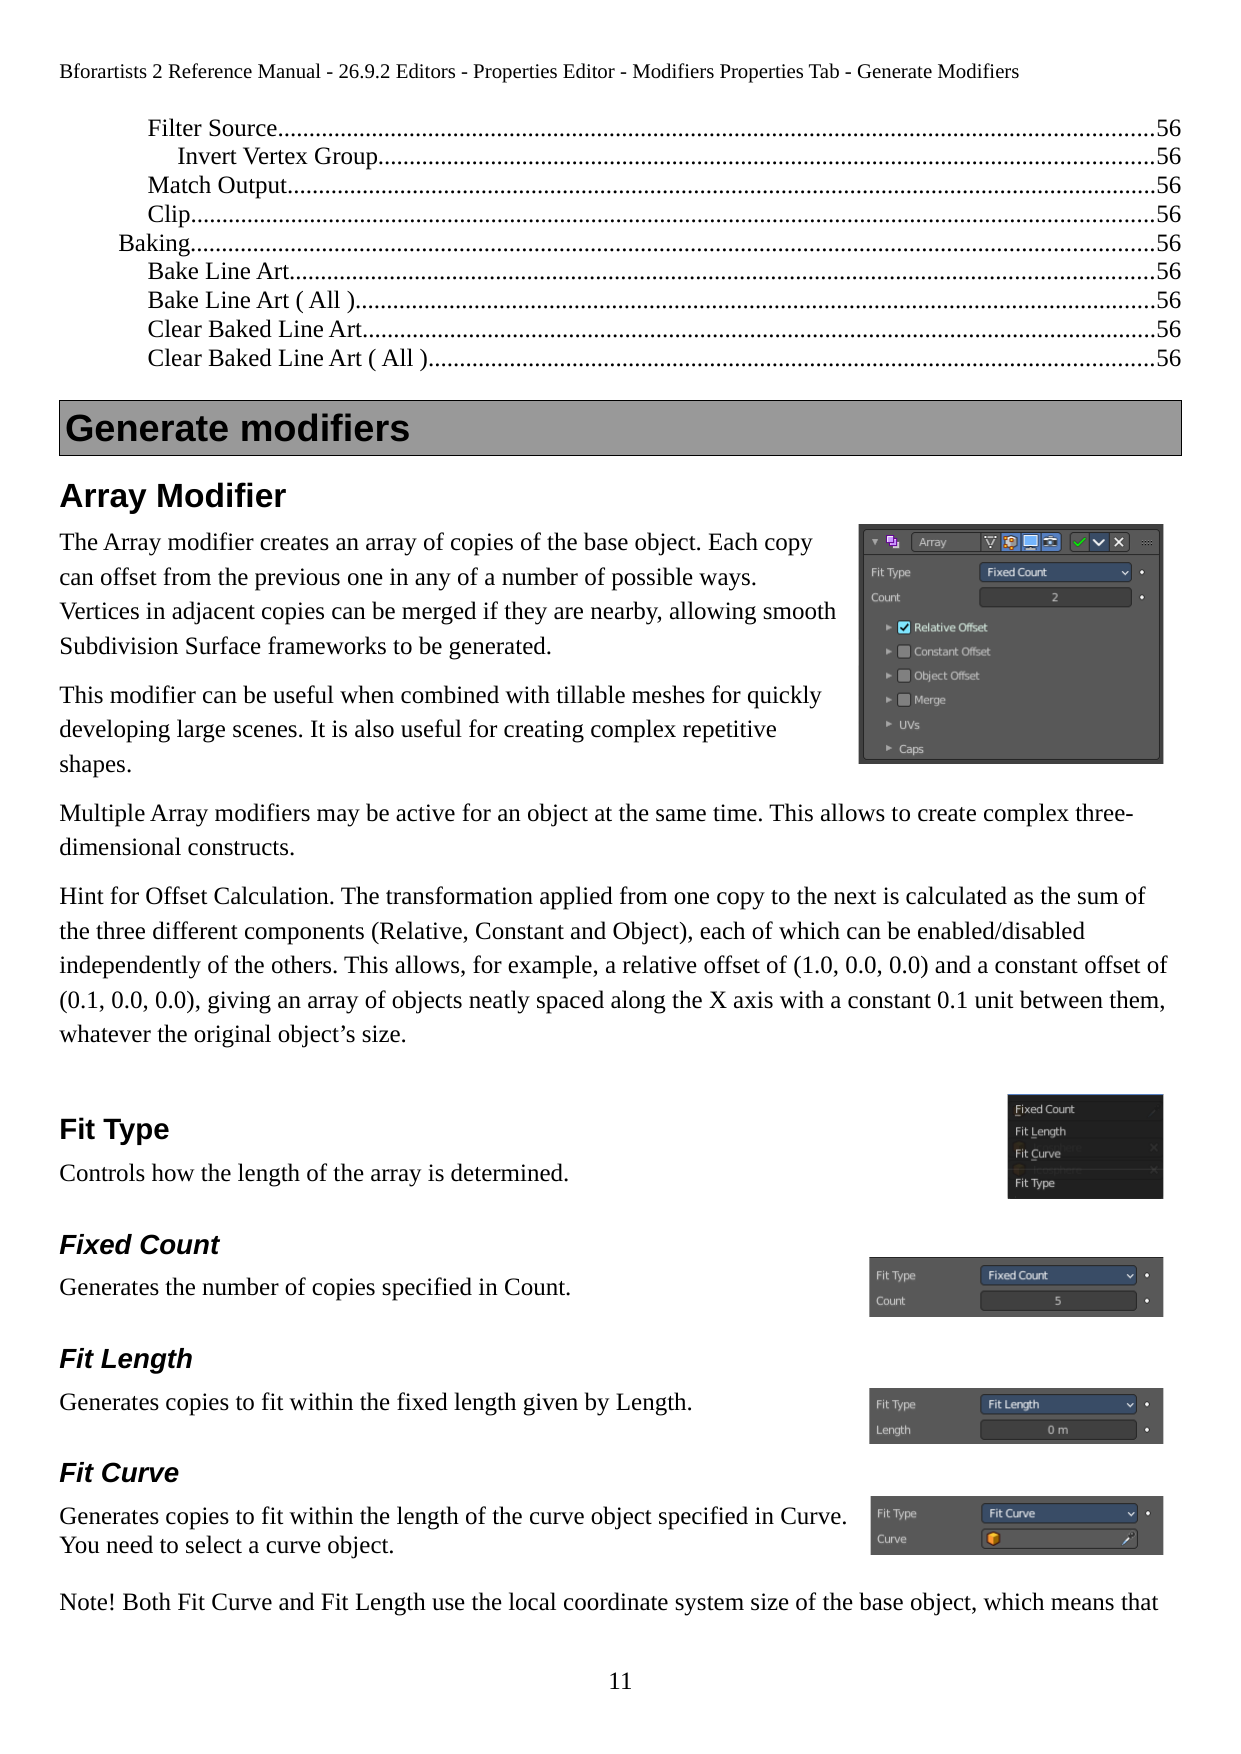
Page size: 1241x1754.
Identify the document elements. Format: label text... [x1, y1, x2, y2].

text Generates copies to fit within the fixed length given by Length. [59, 1387, 1181, 1416]
text Filter Source 56 [147, 113, 1181, 141]
text Generates the number of copies specified in Count. [59, 1272, 869, 1301]
subtitle Fixed Count [59, 1228, 1181, 1260]
text Clip 56 [147, 199, 1181, 228]
text This modifier can be useful when combined with tillable meshes for quickly developing large scenes. It is also useful for creating complex repetitive shapes. [59, 680, 1181, 778]
text Clear Baked Line Art 56 [147, 314, 1181, 343]
text Bake Line Art ( All ) 56 [147, 285, 1181, 314]
text Clear Baked Line Art ( All ) 56 [147, 343, 1181, 371]
text Invert Vertex Group 56 [177, 141, 1181, 170]
subtitle Fit Length [59, 1342, 1181, 1374]
text Controls how the length of the array is determined. [59, 1158, 1007, 1187]
subtitle Fit Curve [59, 1457, 1181, 1489]
text Baking 56 [118, 228, 1181, 256]
text The Array modifier creates an array of copies of the base object. Each copy can offset from the previous one in any of a number of possible ways. Vertices in adjacent copies can be merged if they are nearby, allowing smooth Subdivision Surface frameworks to be generated. [59, 527, 858, 659]
table_header Generate modifiers [60, 401, 1181, 455]
subtitle Fit Type [59, 1112, 1007, 1146]
text Generates copies to fit within the length of the curve object specified in Curve. You need to select a curve object. [59, 1501, 1181, 1559]
text Bake Line Art 56 [147, 256, 1181, 285]
subtitle Array Modifier [59, 476, 1181, 515]
text Note! Both Fit Curve and Fit Length use the local coordinate system size of the base object, which means that [59, 1587, 1181, 1616]
picture [858, 524, 1164, 764]
subtitle [1164, 1112, 1181, 1146]
picture [869, 1388, 1164, 1444]
text Hint for Offset Calculation. The transformation applied from one copy to the next is calculated as the sum of the three different components (Relative, Constant and Object), each of which can be enabled/disabled independently of the others. This allows, for example, a relative offset of (1.0, 0.0, 0.0) and a constant offset of (0.1, 0.0, 0.0), giving an array of objects neatly spaced along the X axis with a constant 0.1 unit between them, whatever the original object’s size. [59, 881, 1181, 1048]
text Multiple Array modifiers may be active for an object at the same time. This allows to create complex three-dimensional constructs. [59, 798, 1181, 861]
picture [869, 1257, 1164, 1317]
picture [870, 1496, 1164, 1555]
text Match Output 56 [147, 170, 1181, 199]
picture [1007, 1094, 1164, 1199]
